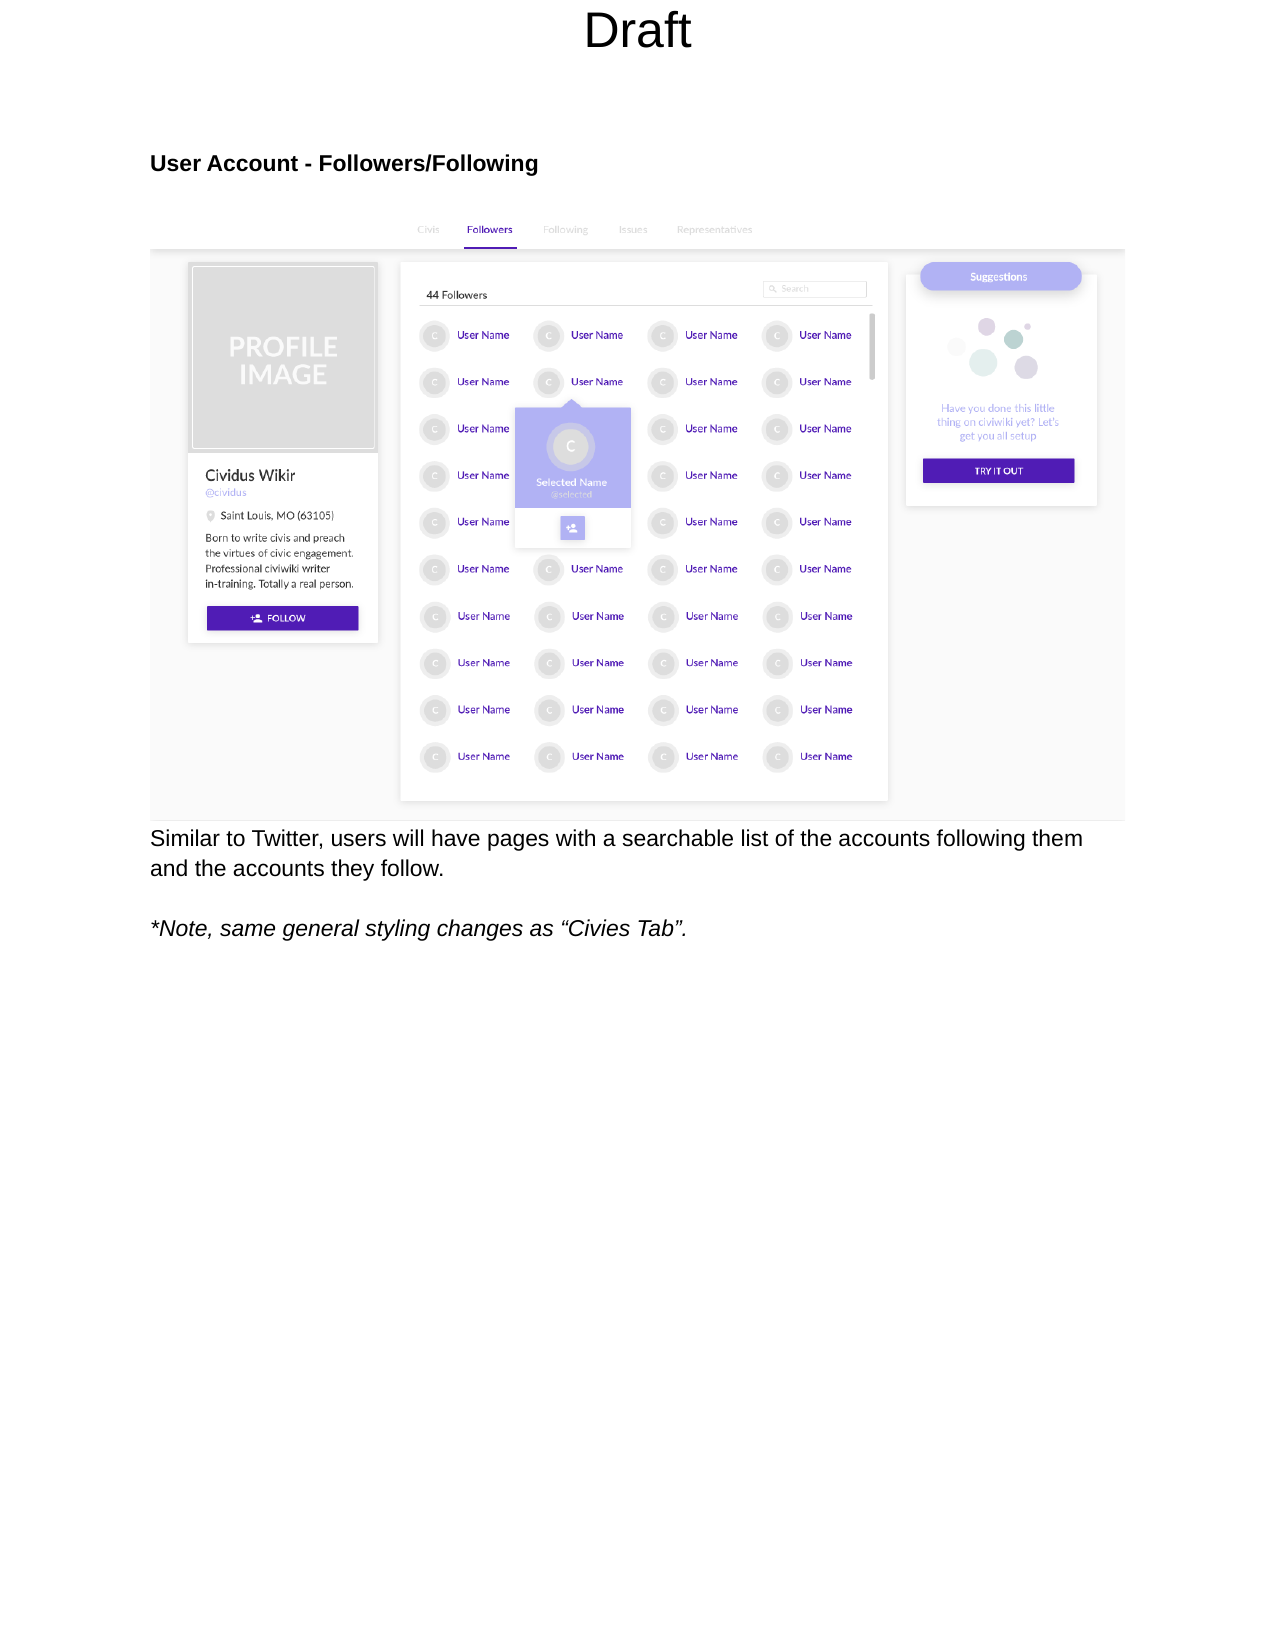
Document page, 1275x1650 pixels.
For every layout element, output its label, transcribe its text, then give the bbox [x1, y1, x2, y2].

text *Note, same general styling changes as “Civies Tab”. [150, 915, 1125, 942]
text Similar to Twitter, users will have pages with a searchable list of the accounts following them and the accounts they follow. [150, 825, 1125, 881]
text User Account - Followers/Following [150, 150, 1125, 176]
picture [150, 210, 1125, 821]
